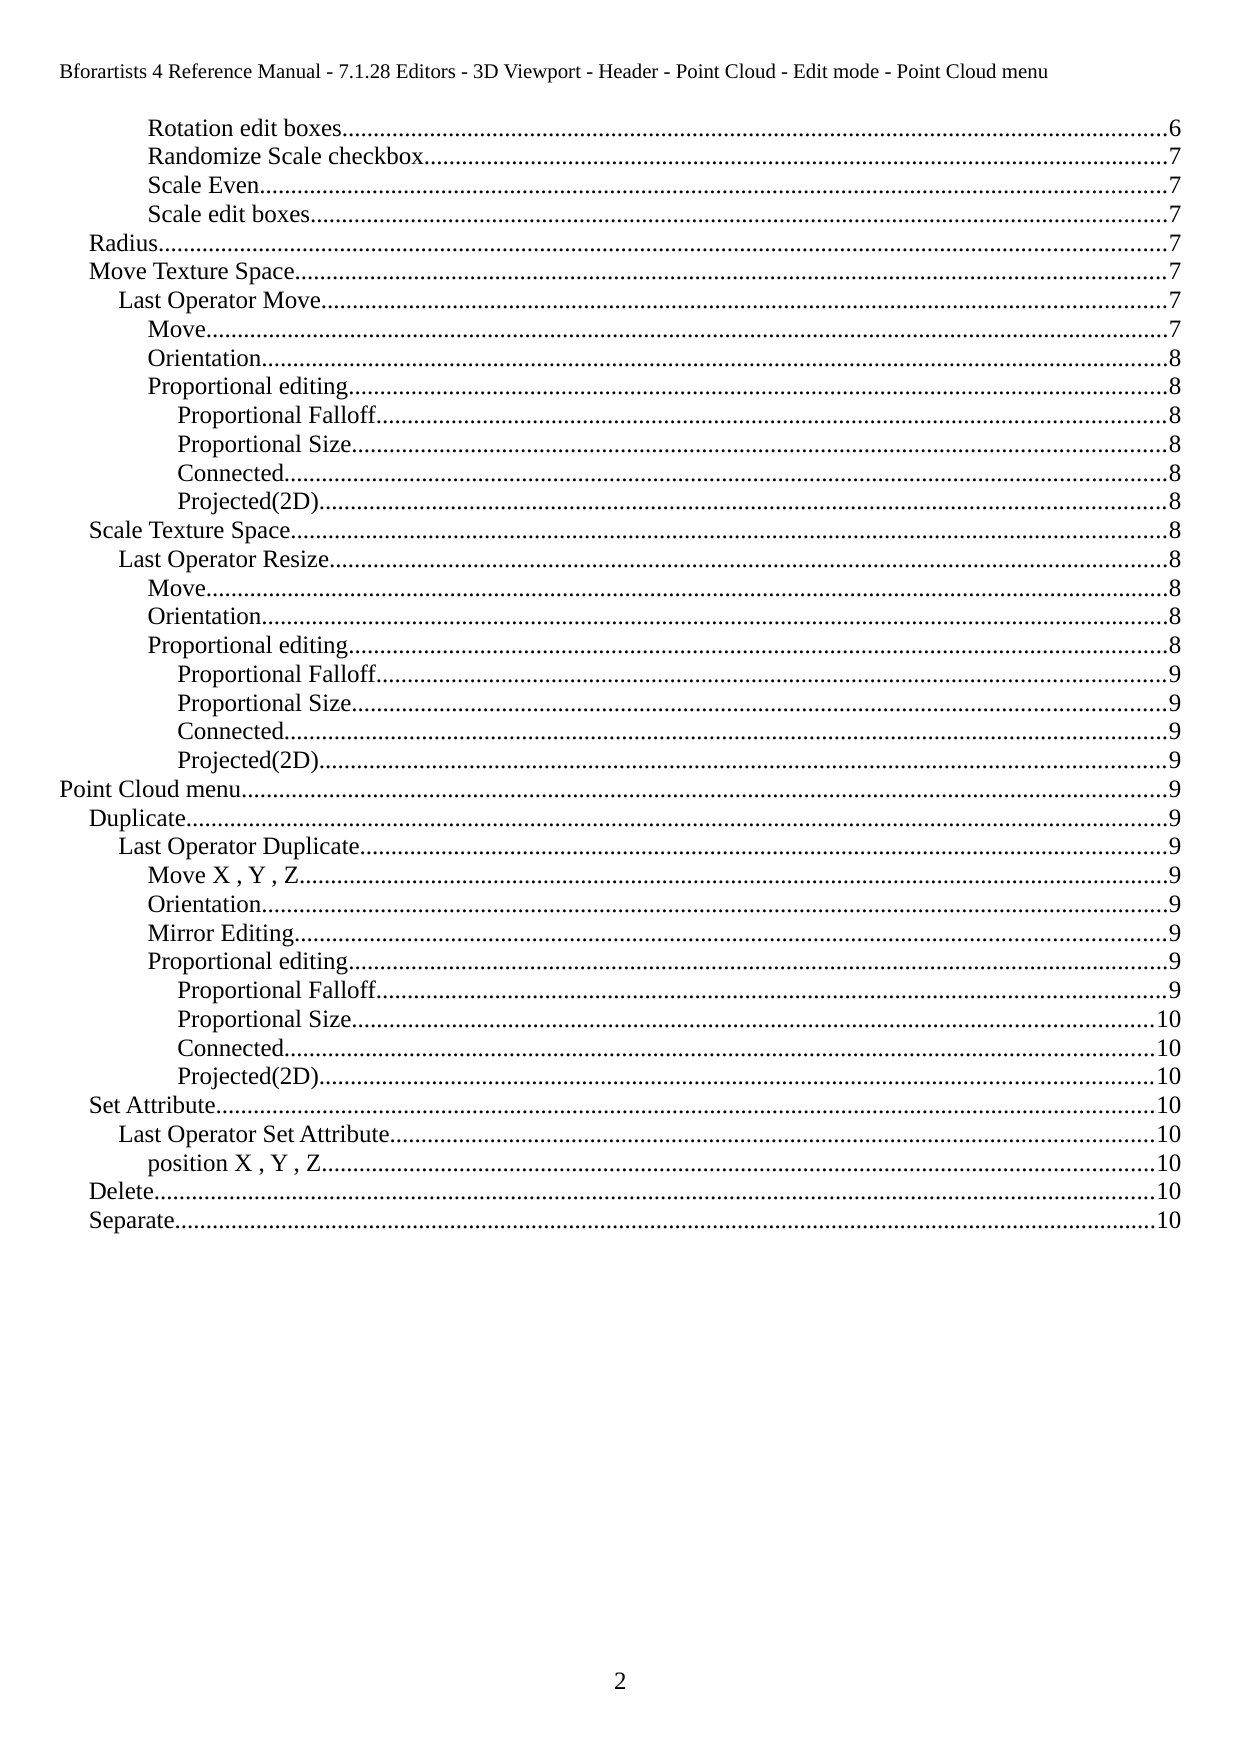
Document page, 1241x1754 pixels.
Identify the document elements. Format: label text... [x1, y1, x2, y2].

text Point Cloud menu 9 [59, 774, 1181, 803]
text Connected 8 [177, 458, 1181, 486]
text Proportional editing 9 [147, 946, 1181, 975]
text Last Operator Duplicate 9 [118, 831, 1181, 860]
text Last Operator Move 7 [118, 285, 1181, 314]
text Radius 7 [88, 228, 1181, 256]
text Last Operator Resize 8 [118, 544, 1181, 573]
text Rotation edit boxes 6 [147, 113, 1181, 141]
text Orientation 8 [147, 343, 1181, 371]
text Proportional editing 8 [147, 371, 1181, 400]
text Move 7 [147, 314, 1181, 343]
text Separate 10 [88, 1205, 1181, 1234]
text position X , Y , Z 10 [147, 1148, 1181, 1176]
text Last Operator Set Attribute 10 [118, 1119, 1181, 1148]
text Scale Even 7 [147, 170, 1181, 199]
text Orientation 8 [147, 601, 1181, 630]
text Move X , Y , Z 9 [147, 860, 1181, 889]
text Move 8 [147, 573, 1181, 601]
text Proportional Size 8 [177, 429, 1181, 458]
text Projected(2D) 8 [177, 486, 1181, 515]
text Scale Texture Space 8 [88, 515, 1181, 544]
text Orientation 9 [147, 889, 1181, 918]
text Connected 9 [177, 716, 1181, 745]
text Connected 10 [177, 1033, 1181, 1061]
text Mirror Editing 9 [147, 918, 1181, 946]
text Proportional Size 10 [177, 1004, 1181, 1033]
text Set Attribute 10 [88, 1090, 1181, 1119]
text Projected(2D) 10 [177, 1061, 1181, 1090]
text Delete 10 [88, 1176, 1181, 1205]
text Duplicate 9 [88, 803, 1181, 831]
text Projected(2D) 9 [177, 745, 1181, 774]
text Proportional editing 8 [147, 630, 1181, 659]
text Randomize Scale checkbox 7 [147, 141, 1181, 170]
text Move Texture Space 7 [88, 256, 1181, 285]
text Proportional Falloff 9 [177, 659, 1181, 688]
text Proportional Falloff 9 [177, 975, 1181, 1004]
text Scale edit boxes 7 [147, 199, 1181, 228]
text Proportional Size 9 [177, 688, 1181, 716]
text Proportional Falloff 8 [177, 400, 1181, 429]
